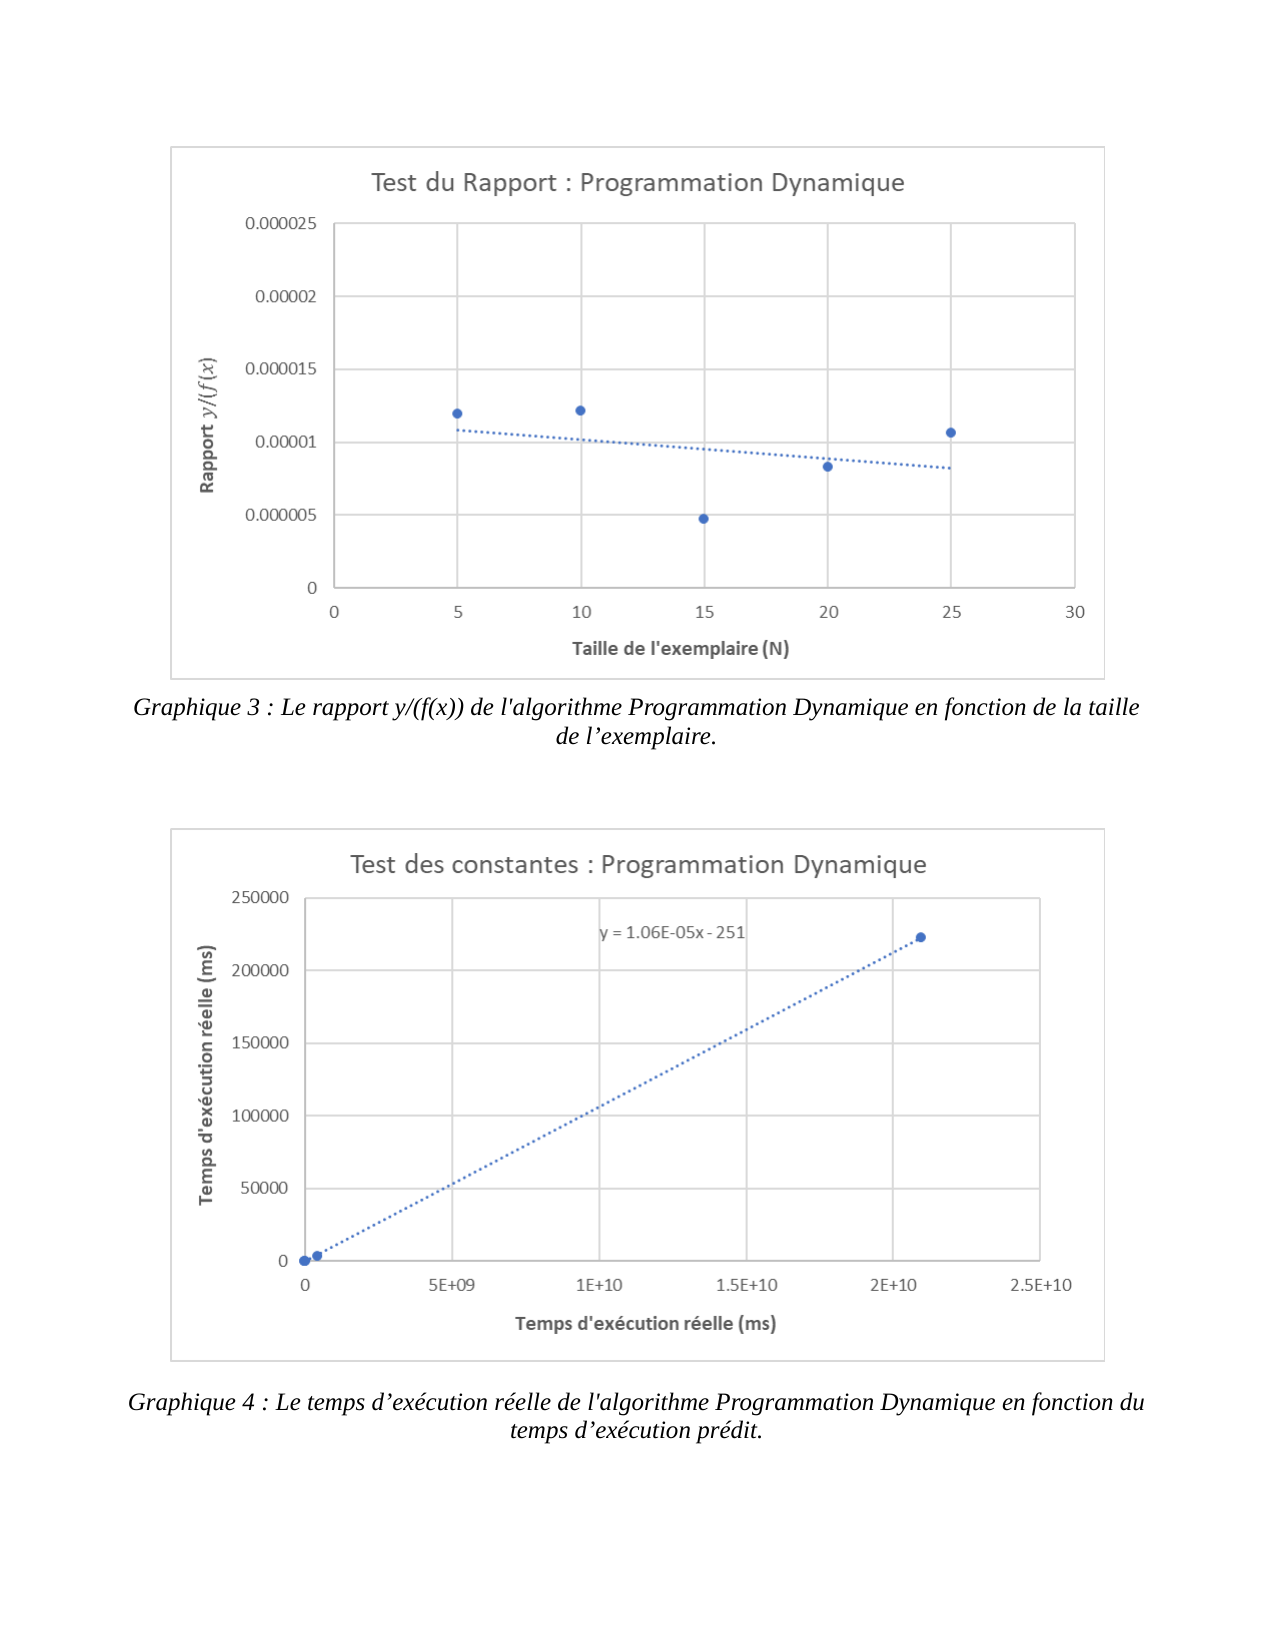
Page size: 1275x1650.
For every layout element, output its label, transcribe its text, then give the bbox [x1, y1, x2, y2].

text Graphique 4 : Le temps d’exécution réelle de l'algorithme Programmation Dynamique en fonction du temps d’exécution prédit. [118, 1387, 1157, 1444]
text Graphique 3 : Le rapport y/(f(x)) de l'algorithme Programmation Dynamique en fonction de la taille de l’exemplaire. [118, 692, 1157, 750]
